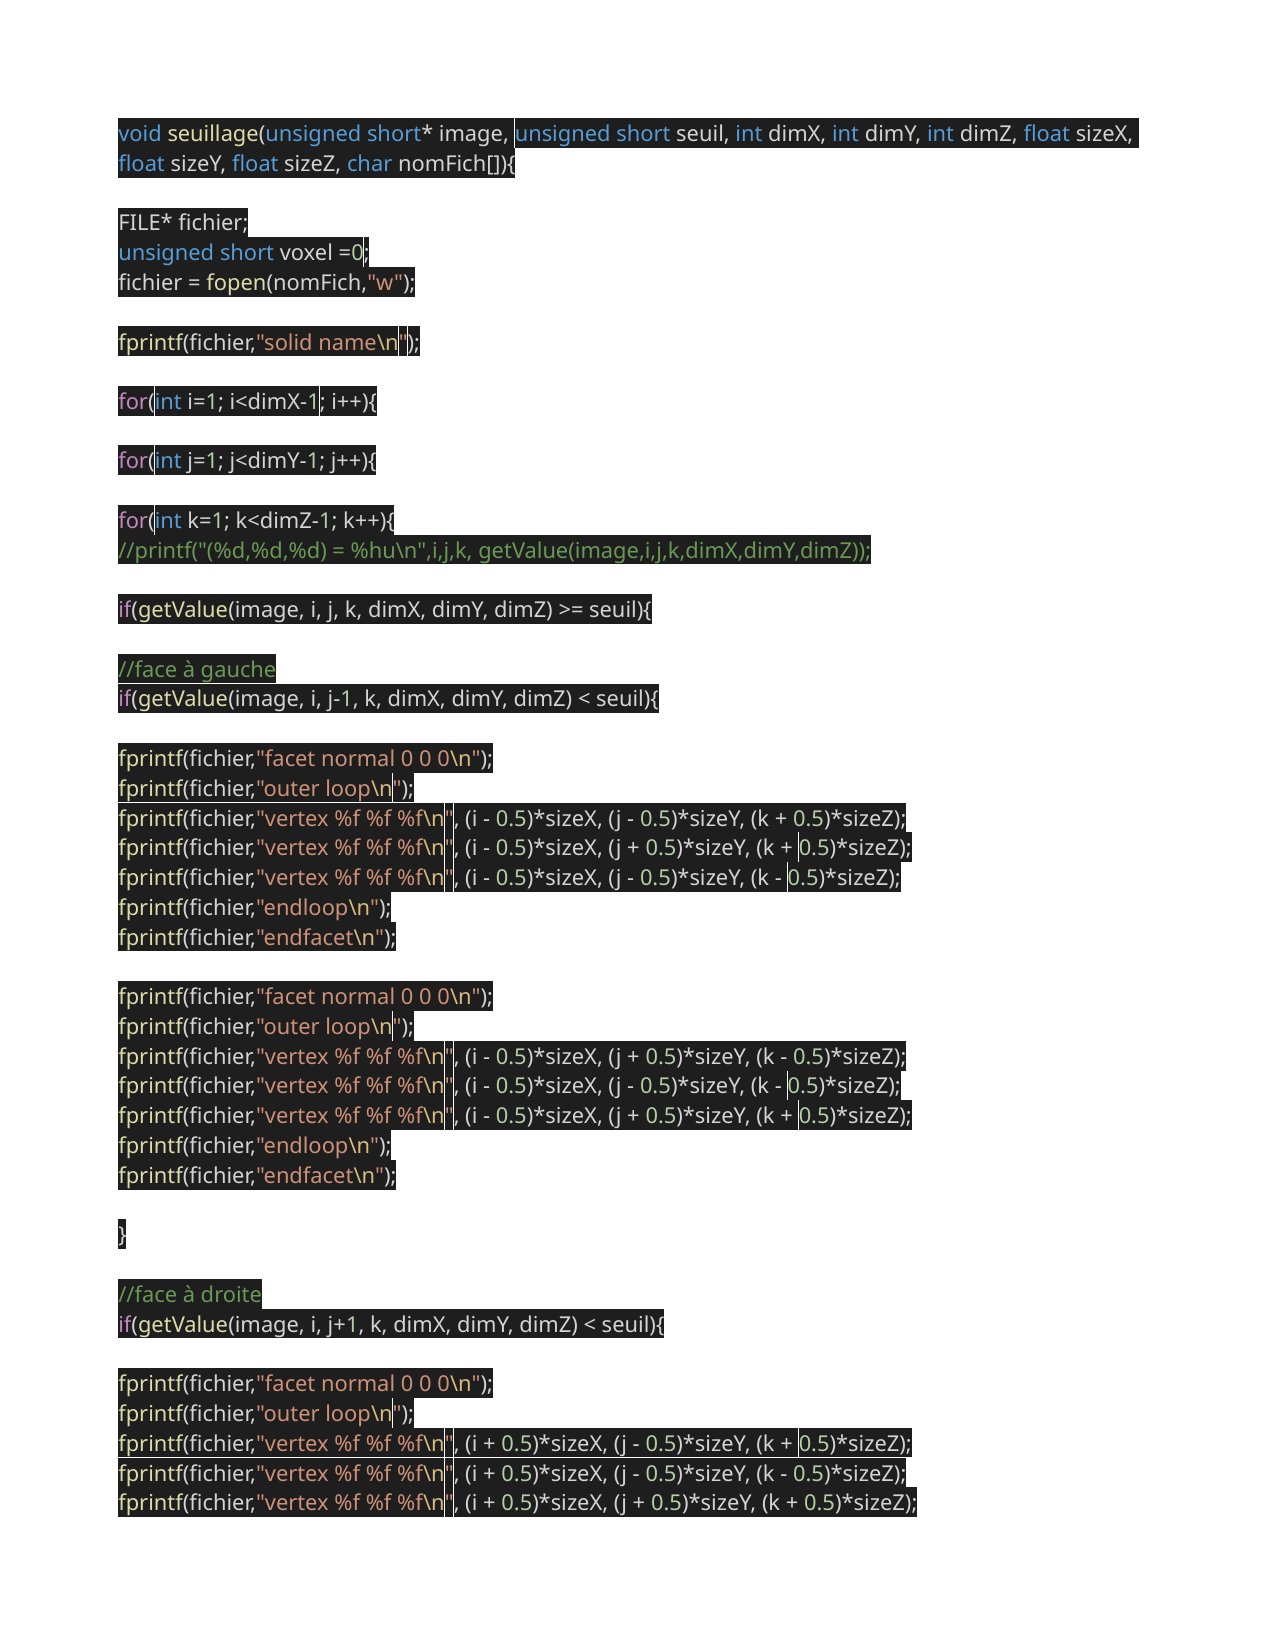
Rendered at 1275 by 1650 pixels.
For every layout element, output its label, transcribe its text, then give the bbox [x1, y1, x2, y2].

text fichier = fopen(nomFich,"w"); [118, 267, 1157, 297]
text fprintf(fichier,"facet normal 0 0 0\n"); [118, 1368, 1157, 1398]
text fprintf(fichier,"vertex %f %f %f\n", (i - 0.5)*sizeX, (j + 0.5)*sizeY, (k + 0.5)*sizeZ); [118, 832, 1157, 862]
text fprintf(fichier,"outer loop\n"); [118, 1398, 1157, 1428]
text if(getValue(image, i, j+1, k, dimX, dimY, dimZ) < seuil){ [118, 1309, 1157, 1338]
text fprintf(fichier,"vertex %f %f %f\n", (i + 0.5)*sizeX, (j - 0.5)*sizeY, (k - 0.5)*sizeZ); [118, 1457, 1157, 1487]
text fprintf(fichier,"outer loop\n"); [118, 1011, 1157, 1041]
text fprintf(fichier,"vertex %f %f %f\n", (i - 0.5)*sizeX, (j - 0.5)*sizeY, (k - 0.5)*sizeZ); [118, 1071, 1157, 1100]
text fprintf(fichier,"endfacet\n"); [118, 922, 1157, 951]
text void seuillage(unsigned short* image, unsigned short seuil, int dimX, int dimY, int dimZ, float sizeX, float sizeY, float sizeZ, char nomFich[]){ [118, 118, 1157, 178]
text fprintf(fichier,"solid name\n"); [118, 326, 1157, 356]
text fprintf(fichier,"vertex %f %f %f\n", (i + 0.5)*sizeX, (j - 0.5)*sizeY, (k + 0.5)*sizeZ); [118, 1428, 1157, 1457]
text for(int j=1; j<dimY-1; j++){ [118, 445, 1157, 475]
text fprintf(fichier,"endloop\n"); [118, 1130, 1157, 1160]
text //face à gauche [118, 654, 1157, 683]
text fprintf(fichier,"vertex %f %f %f\n", (i - 0.5)*sizeX, (j + 0.5)*sizeY, (k + 0.5)*sizeZ); [118, 1100, 1157, 1130]
text fprintf(fichier,"vertex %f %f %f\n", (i - 0.5)*sizeX, (j + 0.5)*sizeY, (k - 0.5)*sizeZ); [118, 1041, 1157, 1071]
text fprintf(fichier,"outer loop\n"); [118, 773, 1157, 802]
text fprintf(fichier,"vertex %f %f %f\n", (i - 0.5)*sizeX, (j - 0.5)*sizeY, (k + 0.5)*sizeZ); [118, 802, 1157, 832]
text fprintf(fichier,"facet normal 0 0 0\n"); [118, 743, 1157, 773]
text fprintf(fichier,"vertex %f %f %f\n", (i - 0.5)*sizeX, (j - 0.5)*sizeY, (k - 0.5)*sizeZ); [118, 862, 1157, 892]
text if(getValue(image, i, j, k, dimX, dimY, dimZ) >= seuil){ [118, 594, 1157, 624]
text FILE* fichier; [118, 207, 1157, 237]
text for(int i=1; i<dimX-1; i++){ [118, 386, 1157, 416]
text //printf("(%d,%d,%d) = %hu\n",i,j,k, getValue(image,i,j,k,dimX,dimY,dimZ)); [118, 535, 1157, 564]
text } [118, 1219, 1157, 1249]
text unsigned short voxel =0; [118, 237, 1157, 267]
text for(int k=1; k<dimZ-1; k++){ [118, 505, 1157, 535]
text fprintf(fichier,"endfacet\n"); [118, 1160, 1157, 1190]
text //face à droite [118, 1279, 1157, 1309]
text fprintf(fichier,"endloop\n"); [118, 892, 1157, 922]
text if(getValue(image, i, j-1, k, dimX, dimY, dimZ) < seuil){ [118, 683, 1157, 713]
text fprintf(fichier,"facet normal 0 0 0\n"); [118, 981, 1157, 1011]
text fprintf(fichier,"vertex %f %f %f\n", (i + 0.5)*sizeX, (j + 0.5)*sizeY, (k + 0.5)*sizeZ); [118, 1487, 1157, 1517]
